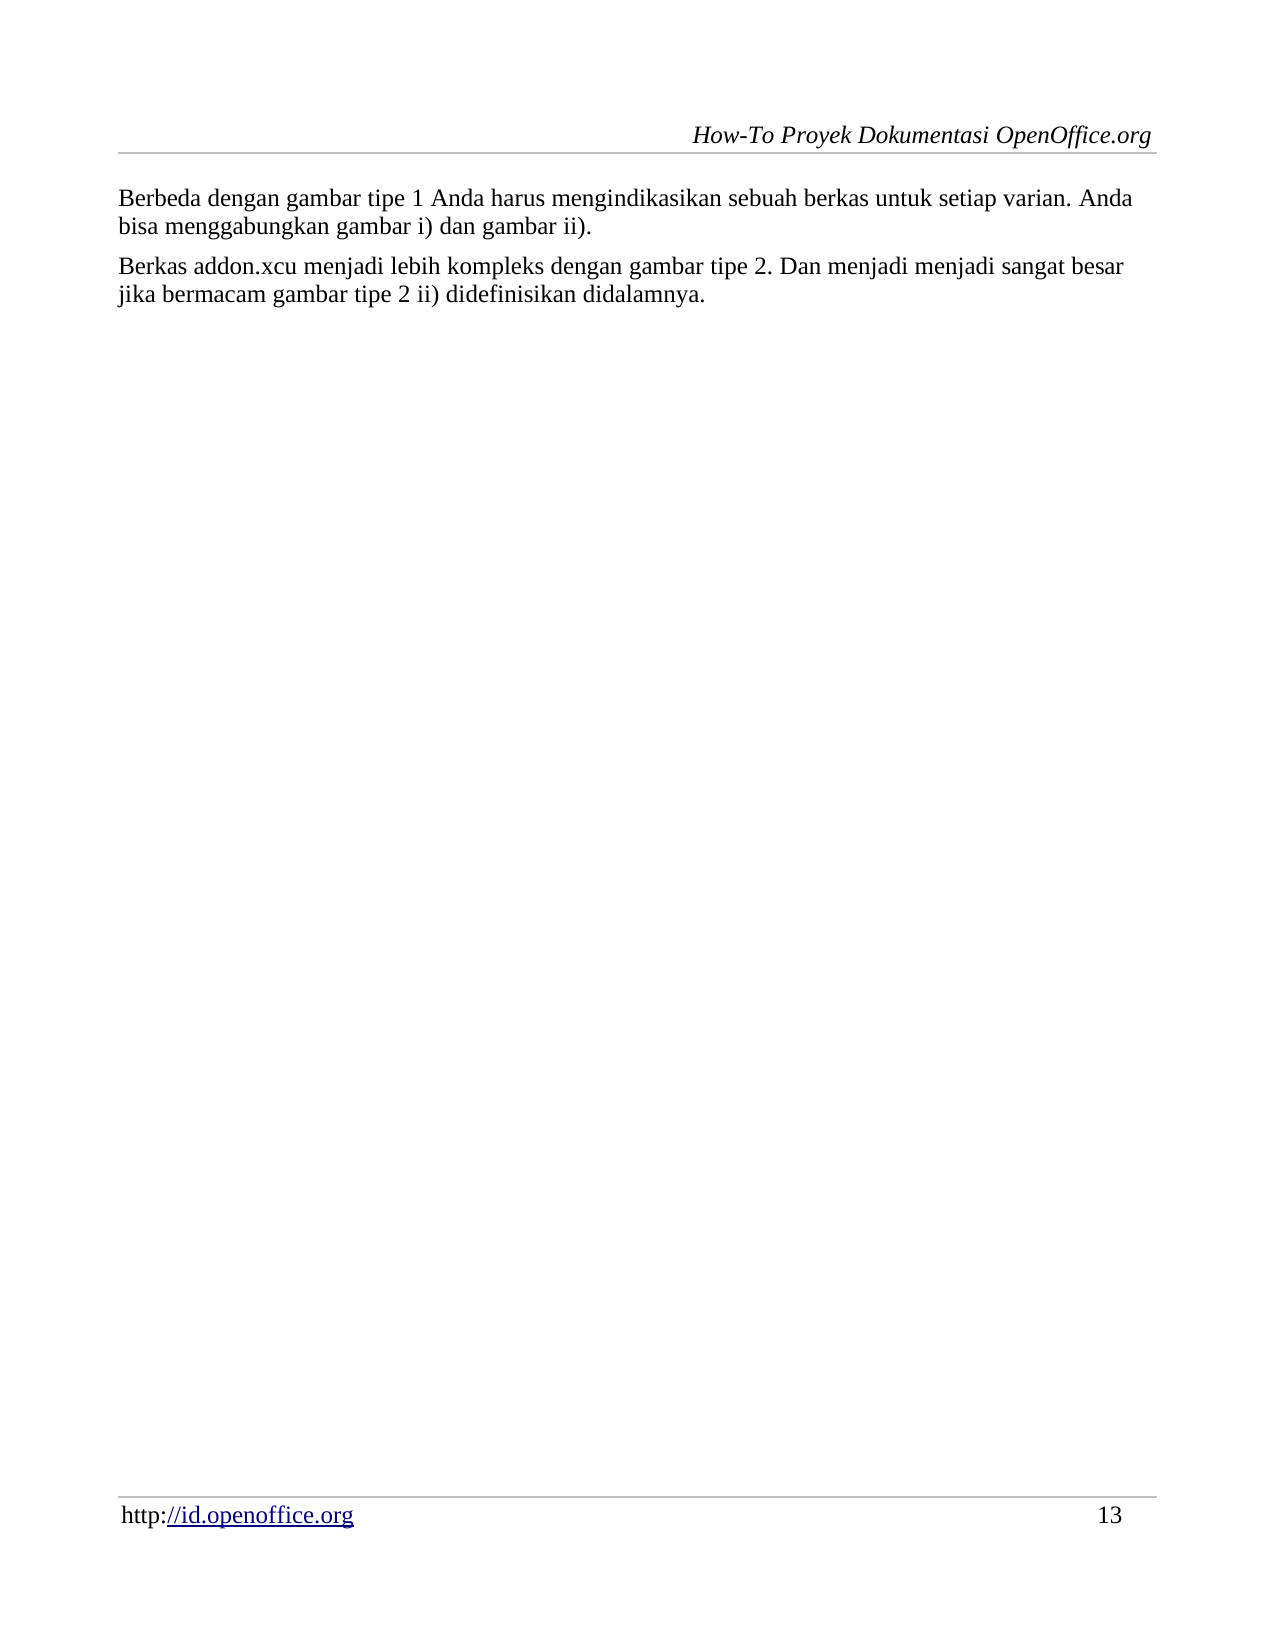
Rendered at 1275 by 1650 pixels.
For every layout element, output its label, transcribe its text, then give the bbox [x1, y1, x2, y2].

text Berbeda dengan gambar tipe 1 Anda harus mengindikasikan sebuah berkas untuk setiap varian. Anda bisa menggabungkan gambar i) dan gambar ii). [118, 183, 1157, 239]
text Berkas addon.xcu menjadi lebih kompleks dengan gambar tipe 2. Dan menjadi menjadi sangat besar jika bermacam gambar tipe 2 ii) didefinisikan didalamnya. [118, 252, 1157, 308]
